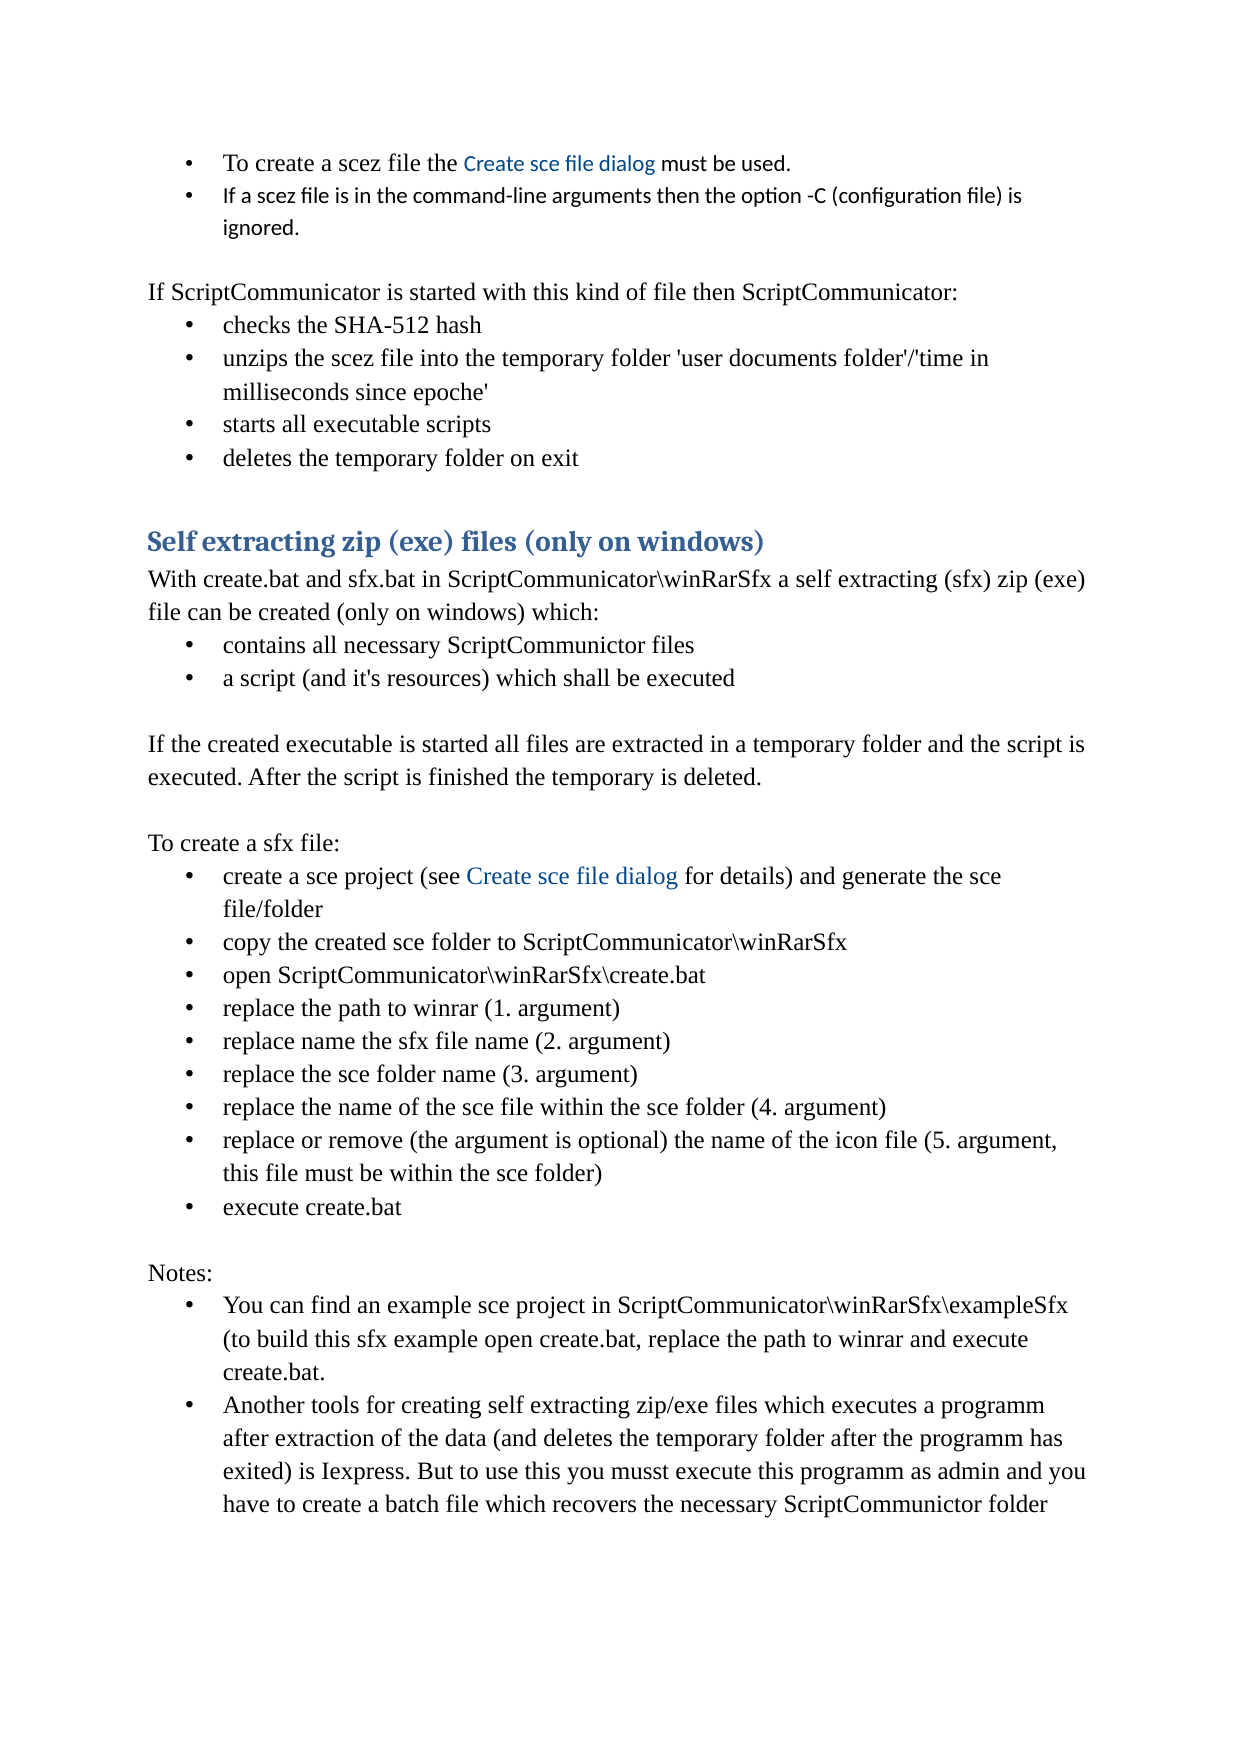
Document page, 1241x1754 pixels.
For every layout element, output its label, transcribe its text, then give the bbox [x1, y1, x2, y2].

text Notes: [148, 1258, 1093, 1286]
list contains all necessary ScriptCommunictor files [185, 630, 1093, 659]
list You can find an example sce project in ScriptCommunicator\winRarSfx\exampleSfx (to build this sfx example open create.bat, replace the path to winrar and execute create.bat. [185, 1291, 1093, 1385]
text To create a sfx file: [148, 828, 1093, 857]
list create a sce project (see Create sce file dialog for details) and generate the sce file/folder [185, 861, 1093, 923]
list replace or remove (the argument is optional) the name of the icon file (5. argument, this file must be within the sce folder) [185, 1126, 1093, 1187]
list copy the created sce folder to ScriptCommunicator\winRarSfx [185, 927, 1093, 956]
list a script (and it's resources) which shall be executed [185, 663, 1093, 692]
list replace the sce folder name (3. argument) [185, 1059, 1093, 1088]
list If a scez file is in the command-line arguments then the option -C (configuration file) is ignored. [185, 181, 1093, 241]
text If ScriptCommunicator is started with this kind of file then ScriptCommunicator: [148, 277, 1093, 306]
list replace the name of the sce file within the sce folder (4. argument) [185, 1092, 1093, 1121]
list execute create.bat [185, 1192, 1093, 1220]
text With create.bat and sfx.bat in ScriptCommunicator\winRarSfx a self extracting (sfx) zip (exe) file can be created (only on windows) which: [148, 564, 1093, 626]
list open ScriptCommunicator\winRarSfx\create.bat [185, 960, 1093, 989]
list deletes the temporary folder on exit [185, 443, 1093, 471]
list replace the path to winrar (1. argument) [185, 993, 1093, 1022]
list Another tools for creating self extracting zip/exe files which executes a programm after extraction of the data (and deletes the temporary folder after the programm has exited) is Iexpress. But to use this you musst execute this programm as admin and you have to create a batch file which recovers the necessary ScriptCommunictor folder [185, 1390, 1093, 1517]
list starts all executable scripts [185, 409, 1093, 438]
subtitle Self extracting zip (exe) files (only on windows) [148, 526, 1093, 559]
text If the created executable is started all files are extracted in a temporary folder and the script is executed. After the script is finished the temporary is deleted. [148, 729, 1093, 791]
list To create a scez file the Create sce file dialog must be used. [185, 148, 1093, 177]
list replace name the sfx file name (2. argument) [185, 1026, 1093, 1055]
list checks the SHA-512 hash [185, 311, 1093, 339]
list unzips the scez file into the temporary folder 'user documents folder'/'time in milliseconds since epoche' [185, 343, 1093, 405]
